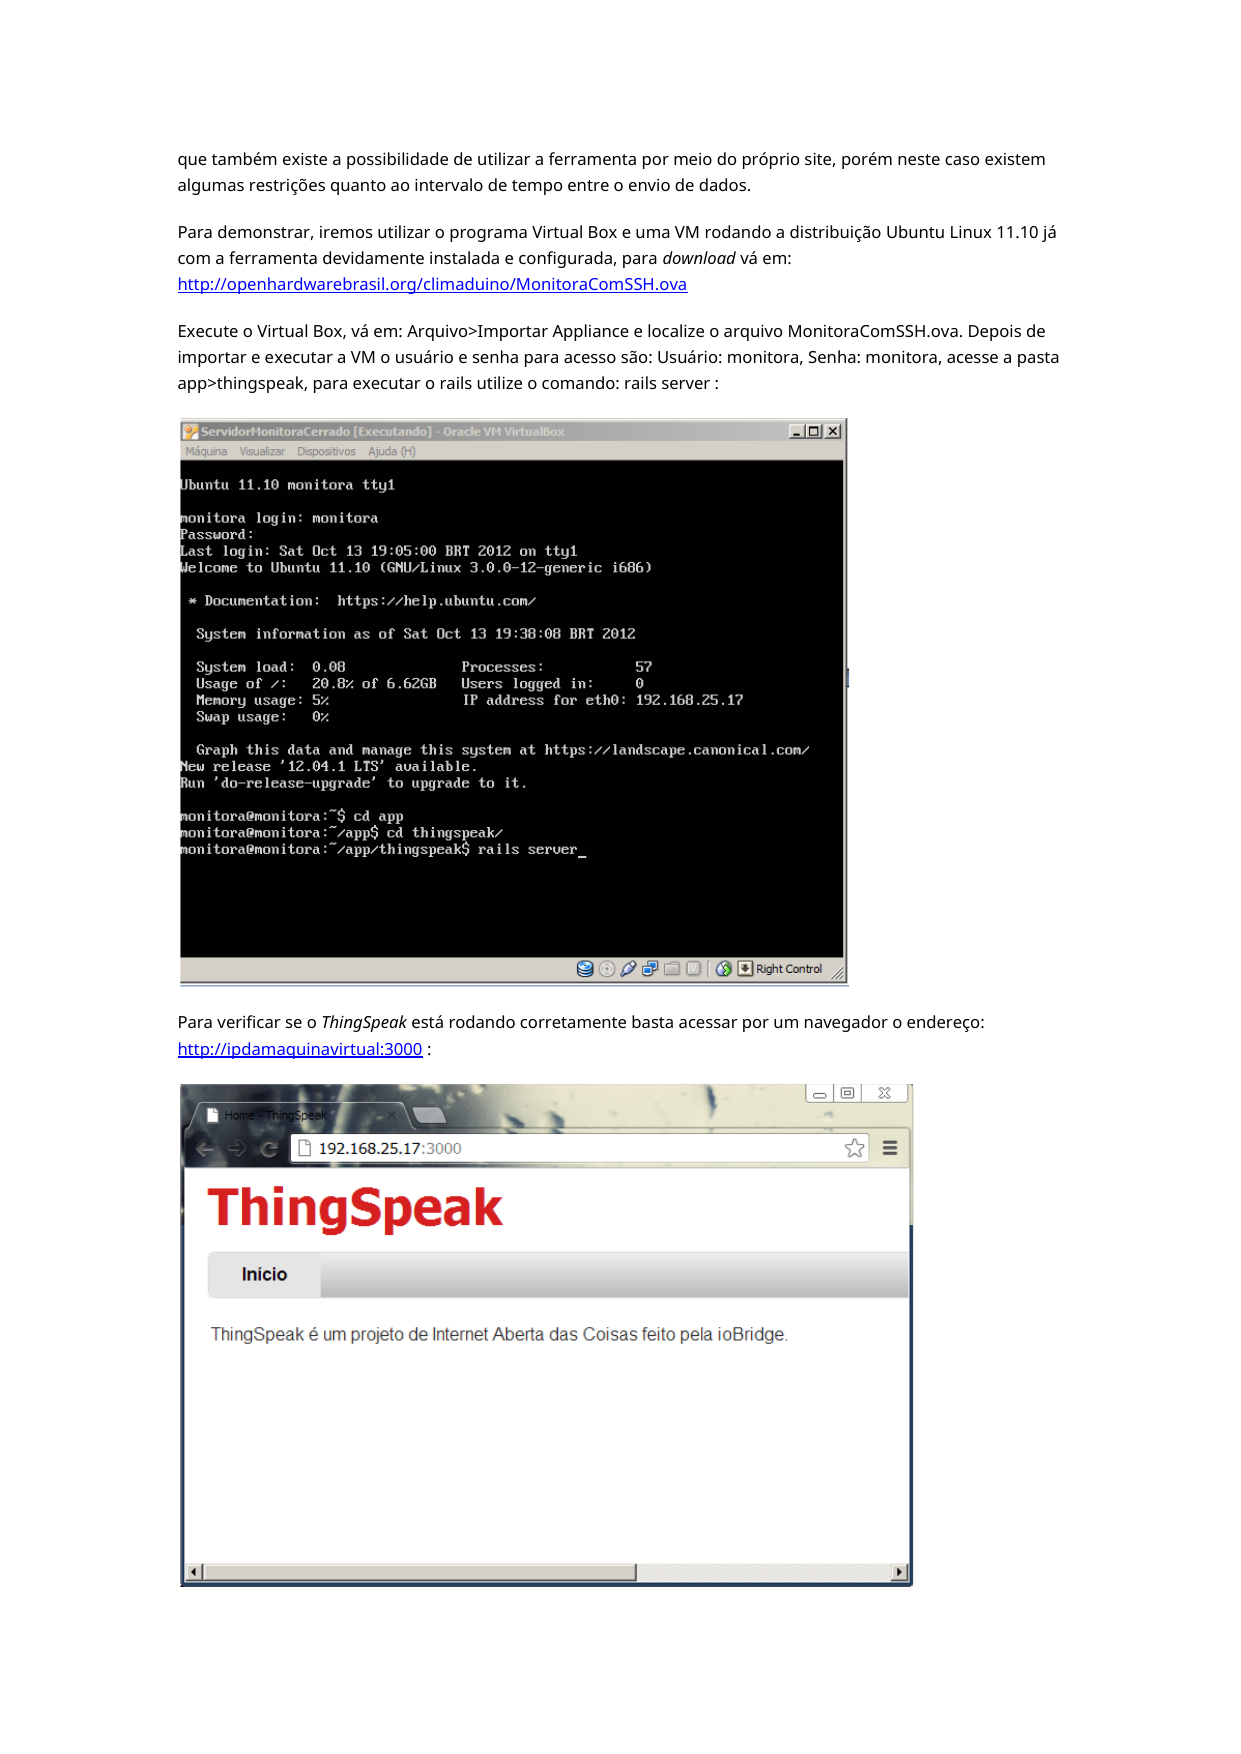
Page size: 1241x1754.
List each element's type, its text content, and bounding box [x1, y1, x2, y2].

text Para demonstrar, iremos utilizar o programa Virtual Box e uma VM rodando a distribuição Ubuntu Linux 11.10 já com a ferramenta devidamente instalada e configurada, para download vá em: http://openhardwarebrasil.org/climaduino/MonitoraComSSH.ova [177, 221, 1063, 295]
picture [180, 1084, 914, 1587]
text que também existe a possibilidade de utilizar a ferramenta por meio do próprio site, porém neste caso existem algumas restrições quanto ao intervalo de tempo entre o envio de dados. [177, 148, 1063, 196]
picture [180, 418, 850, 987]
text Para verificar se o ThingSpeak está rodando corretamente basta acessar por um navegador o endereço: http://ipdamaquinavirtual:3000 : [177, 1011, 1063, 1060]
text Execute o Virtual Box, vá em: Arquivo>Importar Appliance e localize o arquivo MonitoraComSSH.ova. Depois de importar e executar a VM o usuário e senha para acesso são: Usuário: monitora, Senha: monitora, acesse a pasta app>thingspeak, para executar o rails utilize o comando: rails server : [177, 319, 1063, 394]
